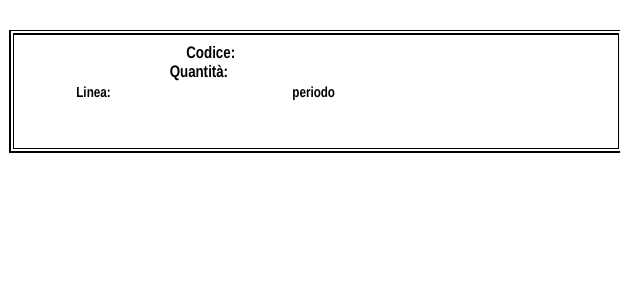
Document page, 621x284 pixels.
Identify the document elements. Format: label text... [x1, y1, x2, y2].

table_cell Codice: <get_placeholder(data, 'code')> Quantità: <get_placeholder(data, 'quantity')> Linea: <get_placeholder(data, 'line')> periodo <get_placeholder(data, 'period')> <get_placeholder(data, 'partner')> <get_placeholder(data, 'address')> [14, 35, 618, 148]
table_cell </if> [12, 153, 620, 177]
table_header <if test="get_placeholder(data)"> [12, 0, 620, 29]
